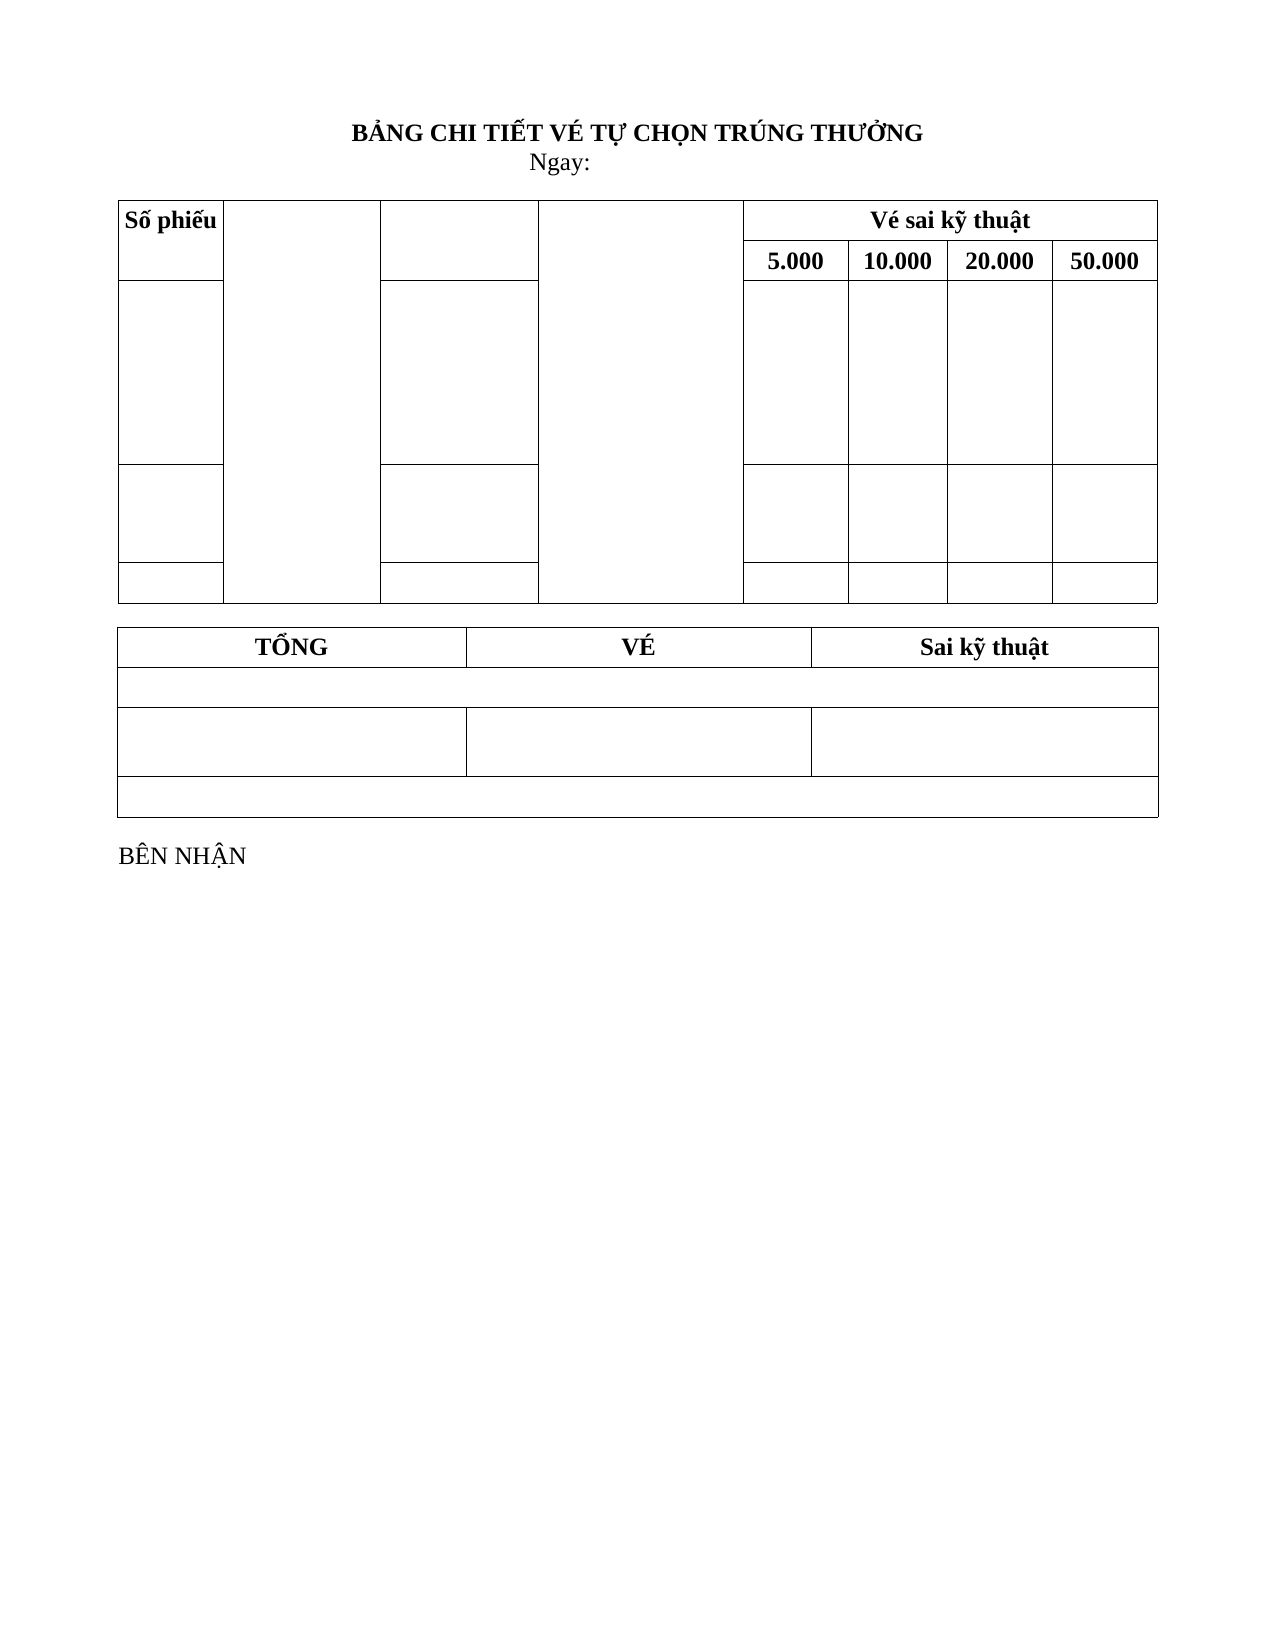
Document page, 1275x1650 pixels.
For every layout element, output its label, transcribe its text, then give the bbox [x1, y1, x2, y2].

table_cell [849, 563, 947, 602]
text Ngay: <get_date()> [118, 147, 1157, 176]
table_cell <for each="menhgia in get_menh_gia()"> [118, 668, 1158, 707]
table_cell [1053, 465, 1157, 562]
table_cell 5.000 [744, 241, 848, 280]
table_header TỔNG [118, 628, 466, 667]
table_header VÉ [467, 628, 811, 667]
table_cell [744, 281, 848, 464]
table_cell [1053, 563, 1157, 602]
table_cell [744, 465, 848, 562]
table_header Vé sai kỹ thuật [744, 201, 1157, 240]
table_header Số phiếu [119, 201, 223, 280]
table_cell <get_tongve(soph,menhgia)> [381, 465, 538, 562]
table_cell <menhgia.name> [118, 708, 466, 776]
table_cell [1053, 281, 1157, 464]
table_cell [948, 465, 1052, 562]
table_header </for> [539, 201, 743, 602]
table_header <for each="menhgia in get_menh_gia()"> [224, 201, 380, 602]
text BẢNG CHI TIẾT VÉ TỰ CHỌN TRÚNG THƯỞNG [118, 118, 1157, 147]
table_cell [381, 563, 538, 602]
table_cell [849, 465, 947, 562]
table_cell 20.000 [948, 241, 1052, 280]
table_cell 50.000 [1053, 241, 1157, 280]
table_cell <for each="soph in get_so_phieu()"> [119, 281, 223, 464]
table_cell [744, 563, 848, 602]
text BÊN NHẬN [118, 841, 1157, 869]
table_header Sai kỹ thuật [812, 628, 1158, 667]
table_cell <soph.sophieu> [119, 465, 223, 562]
table_cell [948, 563, 1052, 602]
table_cell <get_tongve_all(menhgia)> [467, 708, 811, 776]
table_cell 10.000 [849, 241, 947, 280]
table_cell [948, 281, 1052, 464]
table_cell </for> [119, 563, 223, 602]
table_cell [381, 281, 538, 464]
table_header <menhgia.name> [381, 201, 538, 280]
table_cell [849, 281, 947, 464]
table_cell [812, 708, 1158, 776]
table_cell </for> [118, 777, 1158, 817]
